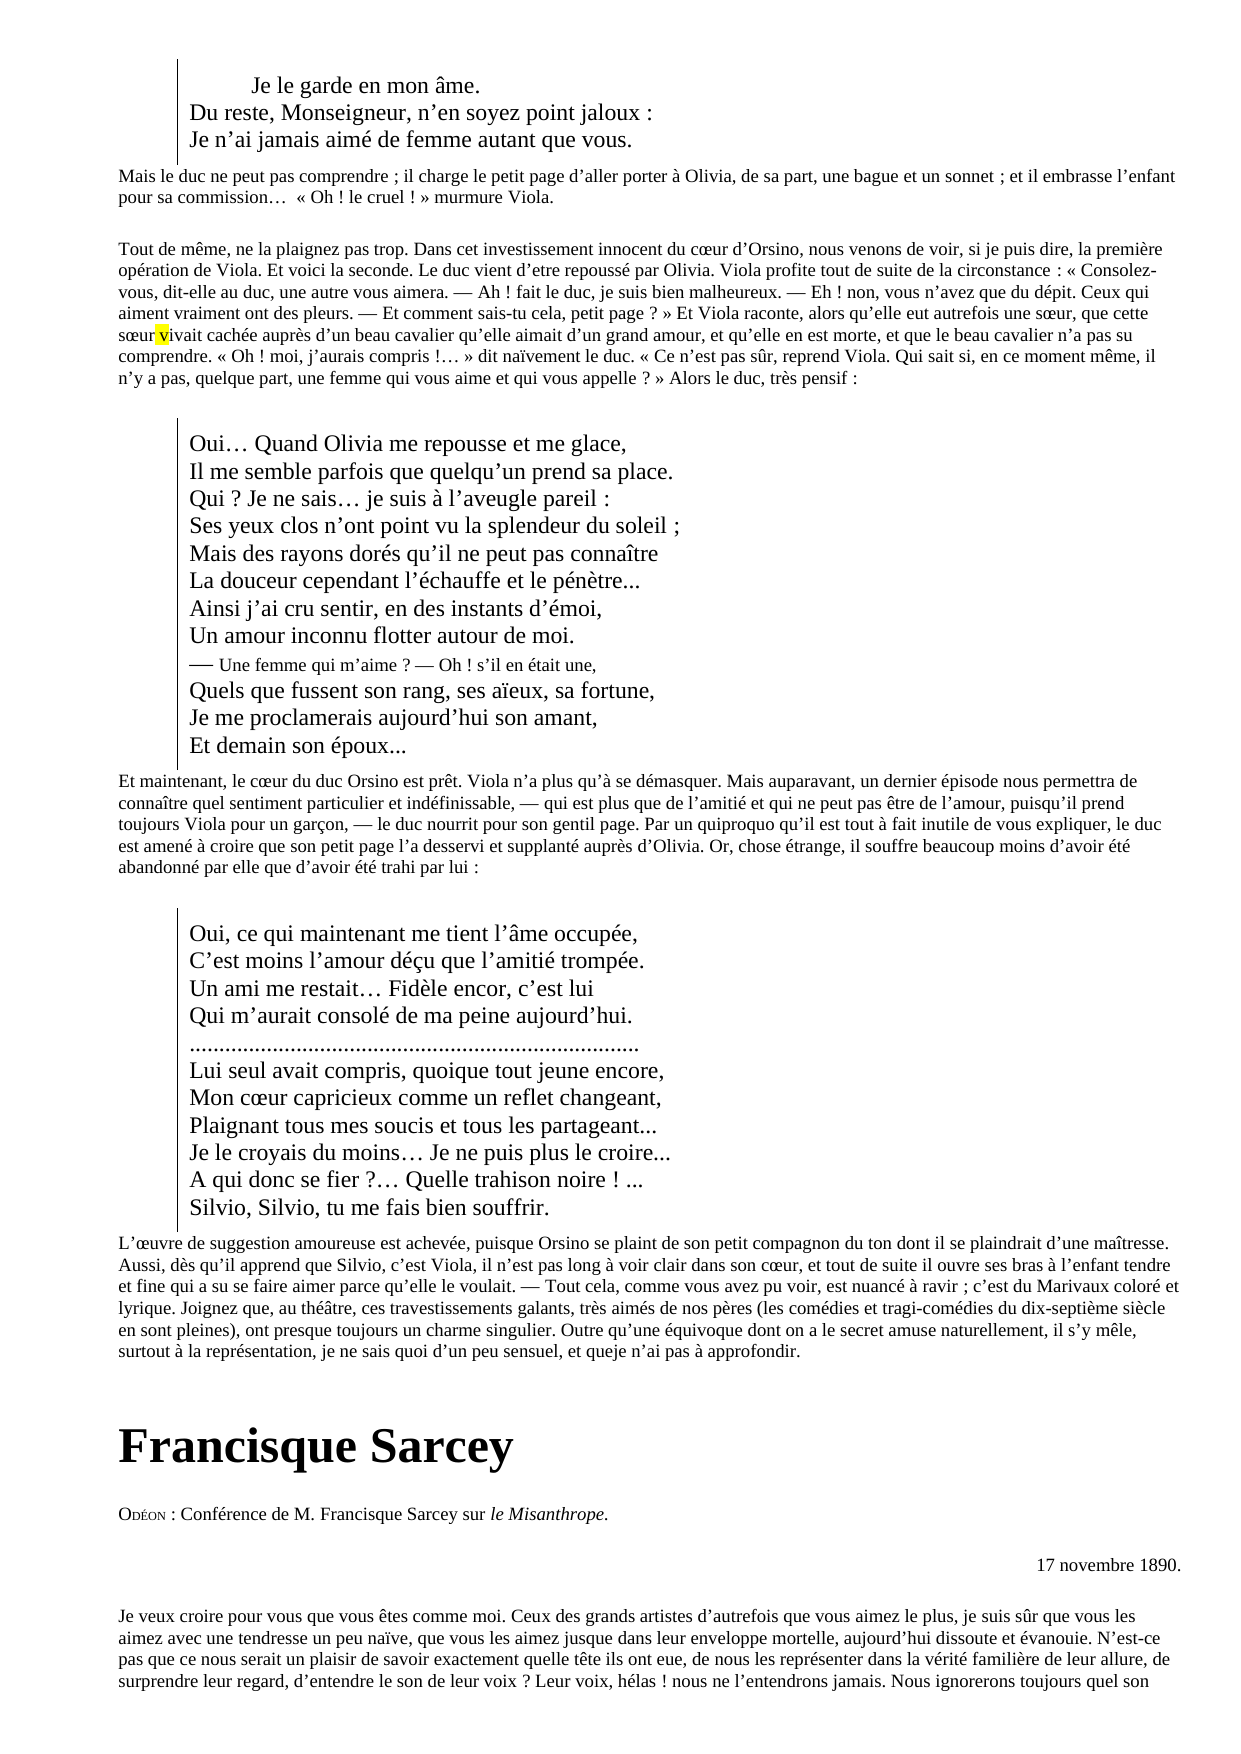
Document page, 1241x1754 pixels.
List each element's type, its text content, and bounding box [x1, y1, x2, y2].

text Je veux croire pour vous que vous êtes comme moi. Ceux des grands artistes d’autrefois que vous aimez le plus, je suis sûr que vous les aimez avec une tendresse un peu naïve, que vous les aimez jusque dans leur enveloppe mortelle, aujourd’hui dissoute et évanouie. N’est-ce pas que ce nous serait un plaisir de savoir exactement quelle tête ils ont eue, de nous les représenter dans la vérité familière de leur allure, de surprendre leur regard, d’entendre le son de leur voix ? Leur voix, hélas ! nous ne l’entendrons jamais. Nous ignorerons toujours quel son [118, 1605, 1181, 1691]
text C’est moins l’amour déçu que l’amitié trompée. [178, 947, 1122, 974]
text Oui… Quand Olivia me repousse et me glace, [178, 418, 1122, 457]
text Silvio, Silvio, tu me fais bien souffrir. [178, 1193, 1122, 1232]
text Mon cœur capricieux comme un reflet changeant, [178, 1083, 1122, 1111]
text Plaignant tous mes soucis et tous les partageant... [178, 1111, 1122, 1138]
text Un ami me restait… Fidèle encor, c’est lui [178, 974, 1122, 1001]
text Un amour inconnu flotter autour de moi. [178, 621, 1122, 649]
text Je le garde en mon âme. [178, 59, 1122, 98]
text Oui, ce qui maintenant me tient l’âme occupée, [177, 907, 1122, 947]
text 17 novembre 1890. [118, 1554, 1181, 1576]
text L’œuvre de suggestion amoureuse est achevée, puisque Orsino se plaint de son petit compagnon du ton dont il se plaindrait d’une maîtresse. Aussi, dès qu’il apprend que Silvio, c’est Viola, il n’est pas long à voir clair dans son cœur, et tout de suite il ouvre ses bras à l’enfant tendre et fine qui a su se faire aimer parce qu’elle le voulait. — Tout cela, comme vous avez pu voir, est nuancé à ravir ; c’est du Marivaux coloré et lyrique. Joignez que, au théâtre, ces travestissements galants, très aimés de nos pères (les comédies et tragi-comédies du dix-septième siècle en sont pleines), ont presque toujours un charme singulier. Outre qu’une équivoque dont on a le secret amuse naturellement, il s’y mêle, surtout à la représentation, je ne sais quoi d’un peu sensuel, et queje n’ai pas à approfondir. [118, 1232, 1181, 1362]
text Tout de même, ne la plaignez pas trop. Dans cet investissement innocent du cœur d’Orsino, nous venons de voir, si je puis dire, la première opération de Viola. Et voici la seconde. Le duc vient d’etre repoussé par Olivia. Viola profite tout de suite de la circonstance : « Consolez-vous, dit-elle au duc, une autre vous aimera. — Ah ! fait le duc, je suis bien malheureux. — Eh ! non, vous n’avez que du dépit. Ceux qui aiment vraiment ont des pleurs. — Et comment sais-tu cela, petit page ? » Et Viola raconte, alors qu’elle eut autrefois une sœur, que cette sœur vivait cachée auprès d’un beau cavalier qu’elle aimait d’un grand amour, et qu’elle en est morte, et que le beau cavalier n’a pas su comprendre. « Oh ! moi, j’aurais compris !… » dit naïvement le duc. « Ce n’est pas sûr, reprend Viola. Qui sait si, en ce moment même, il n’y a pas, quelque part, une femme qui vous aime et qui vous appelle ? » Alors le duc, très pensif : [118, 237, 1181, 388]
text La douceur cependant l’échauffe et le pénètre... [178, 567, 1122, 594]
subtitle FRANCISQUE SARCEY [118, 1416, 1181, 1474]
text Je n’ai jamais aimé de femme autant que vous. [178, 126, 1122, 165]
text Lui seul avait compris, quoique tout jeune encore, [178, 1056, 1122, 1083]
text Et demain son époux... [178, 731, 1122, 770]
text Je le croyais du moins… Je ne puis plus le croire... [178, 1138, 1122, 1166]
text ............................................................................ [178, 1029, 1122, 1056]
text Du reste, Monseigneur, n’en soyez point jaloux : [178, 98, 1122, 126]
text Il me semble parfois que quelqu’un prend sa place. [178, 457, 1122, 484]
text Je me proclamerais aujourd’hui son amant, [178, 703, 1122, 731]
text Ainsi j’ai cru sentir, en des instants d’émoi, [178, 594, 1122, 621]
text Quels que fussent son rang, ses aïeux, sa fortune, [178, 676, 1122, 703]
text Qui m’aurait consolé de ma peine aujourd’hui. [178, 1001, 1122, 1029]
text Qui ? Je ne sais… je suis à l’aveugle pareil : [178, 484, 1122, 512]
text A qui donc se fier ?… Quelle trahison noire ! ... [178, 1166, 1122, 1193]
text Mais le duc ne peut pas comprendre ; il charge le petit page d’aller porter à Olivia, de sa part, une bague et un sonnet ; et il embrasse l’enfant pour sa commission… « Oh ! le cruel ! » murmure Viola. [118, 165, 1181, 208]
text Mais des rayons dorés qu’il ne peut pas connaître [178, 539, 1122, 567]
text Ses yeux clos n’ont point vu la splendeur du soleil ; [178, 512, 1122, 539]
text Et maintenant, le cœur du duc Orsino est prêt. Viola n’a plus qu’à se démasquer. Mais auparavant, un dernier épisode nous permettra de connaître quel sentiment particulier et indéfinissable, — qui est plus que de l’amitié et qui ne peut pas être de l’amour, puisqu’il prend toujours Viola pour un garçon, — le duc nourrit pour son gentil page. Par un quiproquo qu’il est tout à fait inutile de vous expliquer, le duc est amené à croire que son petit page l’a desservi et supplanté auprès d’Olivia. Or, chose étrange, il souffre beaucoup moins d’avoir été abandonné par elle que d’avoir été trahi par lui : [118, 770, 1181, 878]
text — Une femme qui m’aime ? — Oh ! s’il en était une, [178, 649, 1122, 676]
text Odéon : Conférence de M. Francisque Sarcey sur le Misanthrope. [118, 1503, 1181, 1525]
